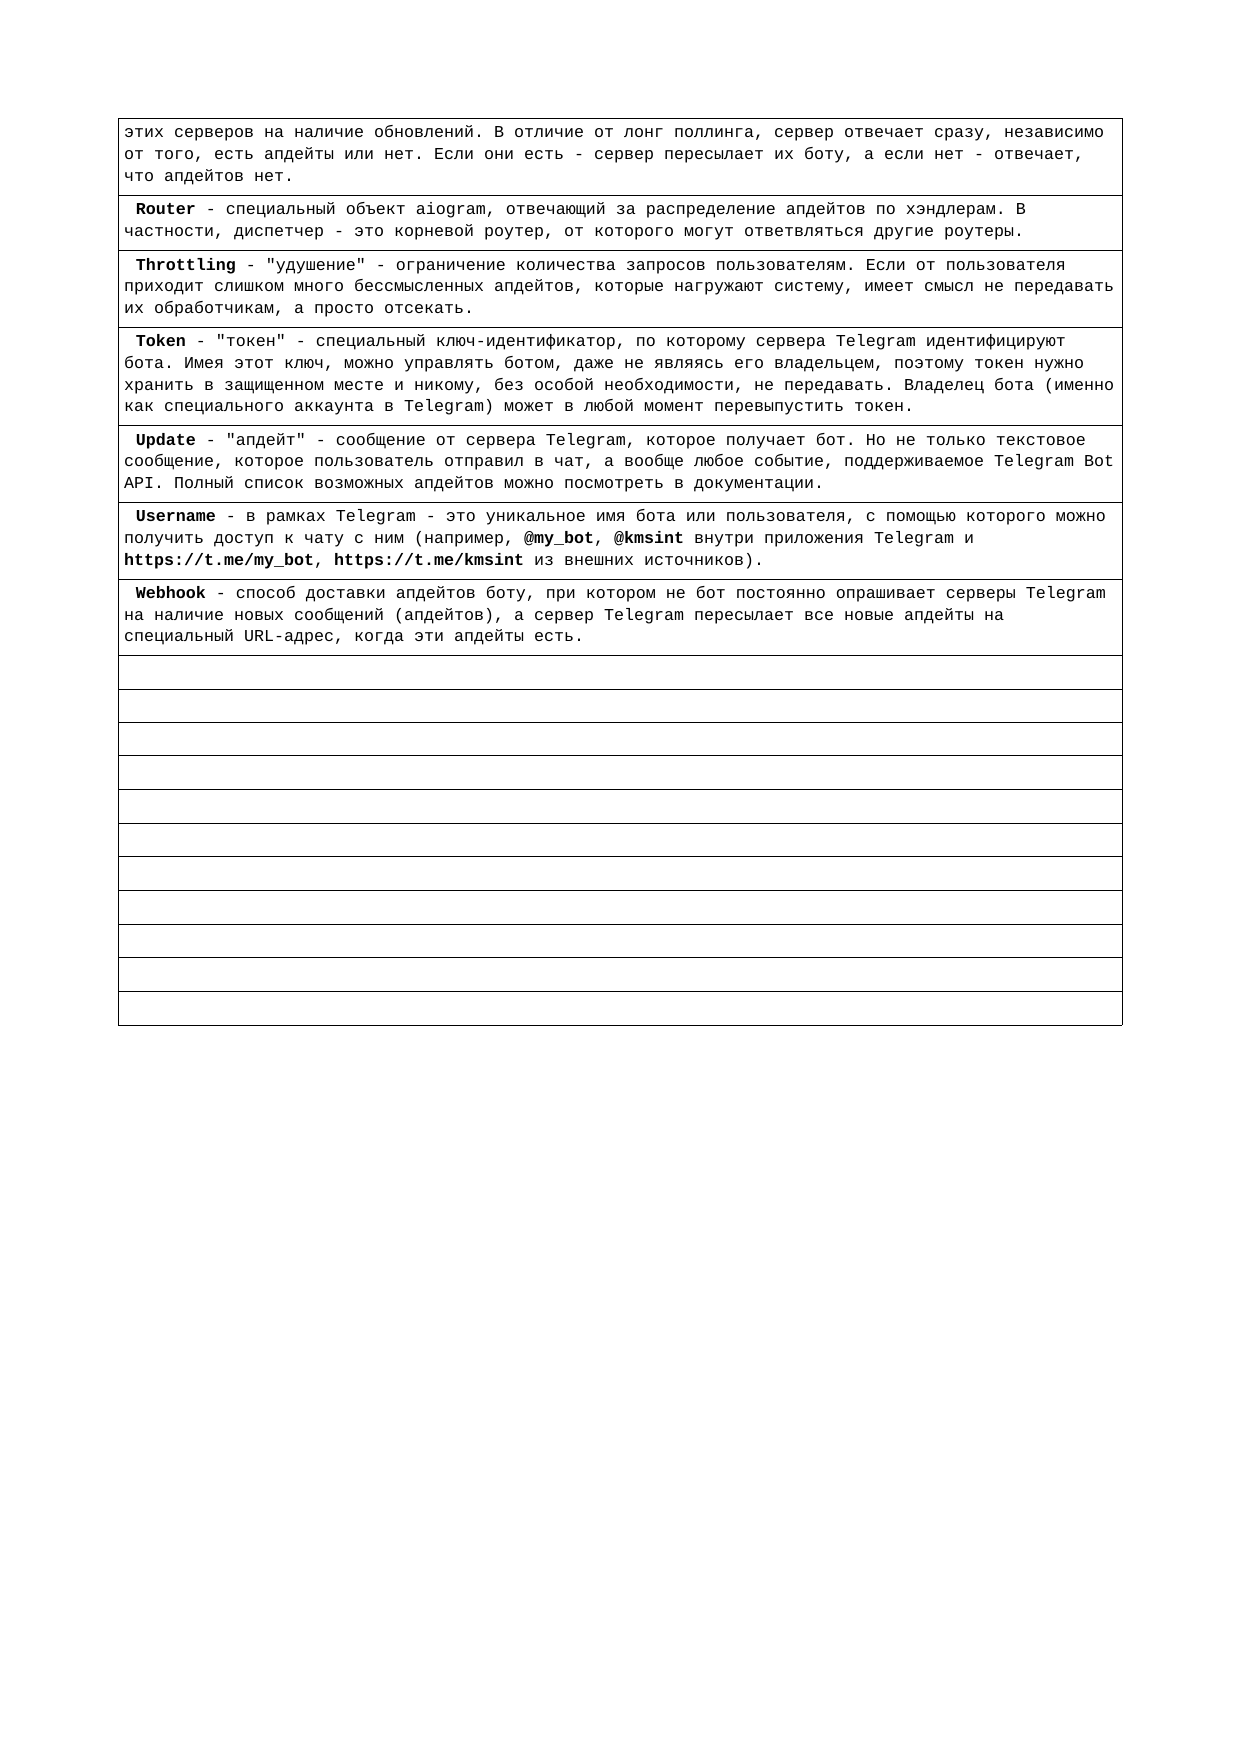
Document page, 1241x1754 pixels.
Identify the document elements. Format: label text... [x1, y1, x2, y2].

table_cell Webhook - способ доставки апдейтов боту, при котором не бот постоянно опрашивает серверы Telegram на наличие новых сообщений (апдейтов), а сервер Telegram пересылает все новые апдейты на специальный URL-адрес, когда эти апдейты есть. [119, 580, 1122, 655]
table_cell этих серверов на наличие обновлений. В отличие от лонг поллинга, сервер отвечает сразу, независимо от того, есть апдейты или нет. Если они есть - сервер пересылает их боту, а если нет - отвечает, что апдейтов нет. [119, 119, 1122, 195]
table_cell Username - в рамках Telegram - это уникальное имя бота или пользователя, с помощью которого можно получить доступ к чату с ним (например, @my_bot, @kmsint внутри приложения Telegram и https://t.me/my_bot, https://t.me/kmsint из внешних источников). [119, 503, 1122, 579]
table_cell [119, 690, 1122, 722]
table_cell [119, 925, 1122, 957]
table_cell [119, 790, 1122, 823]
table_cell [119, 656, 1122, 688]
table_cell Token - "токен" - специальный ключ-идентификатор, по которому сервера Telegram идентифицируют бота. Имея этот ключ, можно управлять ботом, даже не являясь его владельцем, поэтому токен нужно хранить в защищенном месте и никому, без особой необходимости, не передавать. Владелец бота (именно как специального аккаунта в Telegram) может в любой момент перевыпустить токен. [119, 328, 1122, 425]
table_cell Throttling - "удушение" - ограничение количества запросов пользователям. Если от пользователя приходит слишком много бессмысленных апдейтов, которые нагружают систему, имеет смысл не передавать их обработчикам, а просто отсекать. [119, 251, 1122, 327]
table_cell [119, 824, 1122, 856]
table_cell [119, 756, 1122, 789]
table_cell [119, 857, 1122, 890]
table_cell [119, 891, 1122, 924]
table_cell [119, 992, 1122, 1024]
table_cell Router - специальный объект aiogram, отвечающий за распределение апдейтов по хэндлерам. В частности, диспетчер - это корневой роутер, от которого могут ответвляться другие роутеры. [119, 196, 1122, 250]
table_cell [119, 723, 1122, 755]
table_cell Update - "апдейт" - сообщение от сервера Telegram, которое получает бот. Но не только текстовое сообщение, которое пользователь отправил в чат, а вообще любое событие, поддерживаемое Telegram Bot API. Полный список возможных апдейтов можно посмотреть в документации. [119, 426, 1122, 502]
table_cell [119, 958, 1122, 991]
